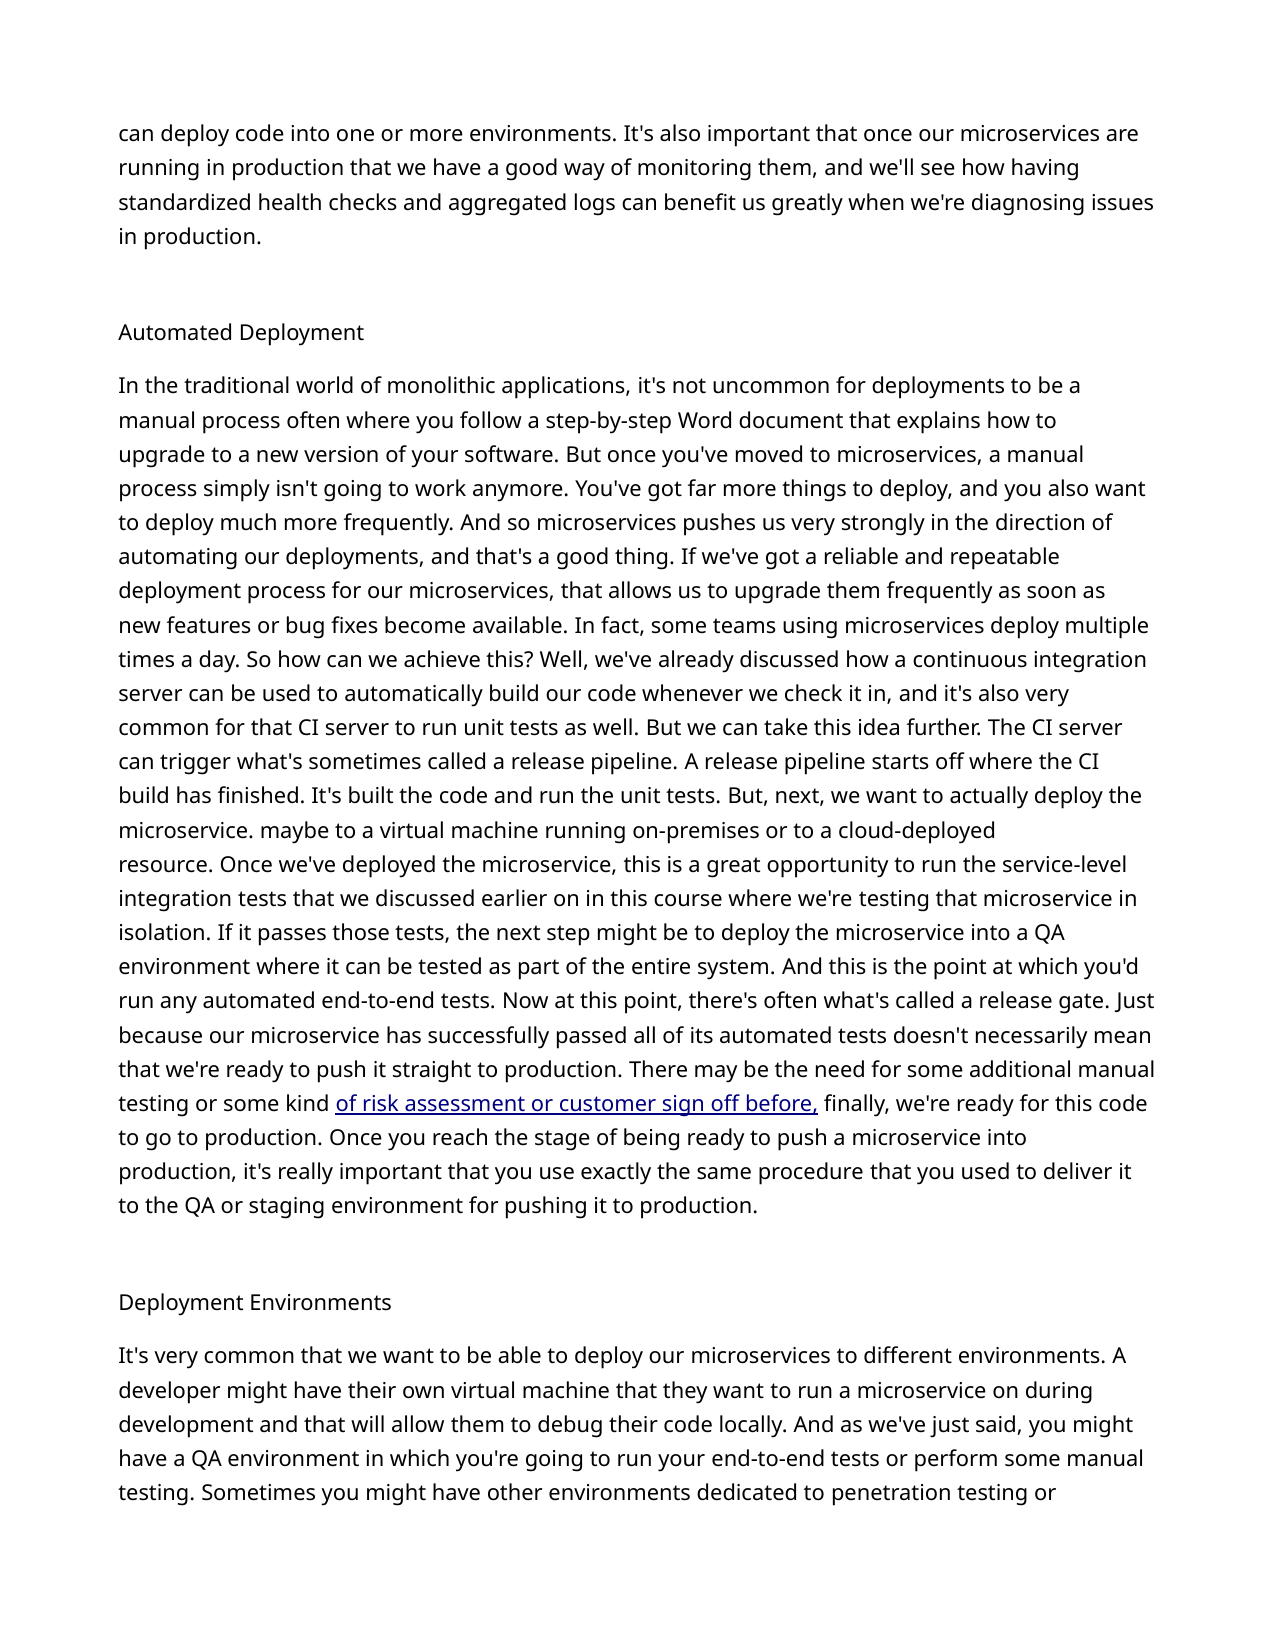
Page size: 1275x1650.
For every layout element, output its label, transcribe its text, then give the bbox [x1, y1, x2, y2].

subtitle Automated Deployment [118, 317, 1157, 347]
text In the traditional world of monolithic applications, it's not uncommon for deployments to be a manual process often where you follow a step-by-step Word document that explains how to upgrade to a new version of your software. But once you've moved to microservices, a manual process simply isn't going to work anymore. You've got far more things to deploy, and you also want to deploy much more frequently. And so microservices pushes us very strongly in the direction of automating our deployments, and that's a good thing. If we've got a reliable and repeatable deployment process for our microservices, that allows us to upgrade them frequently as soon as new features or bug fixes become available. In fact, some teams using microservices deploy multiple times a day. So how can we achieve this? Well, we've already discussed how a continuous integration server can be used to automatically build our code whenever we check it in, and it's also very common for that CI server to run unit tests as well. But we can take this idea further. The CI server can trigger what's sometimes called a release pipeline. A release pipeline starts off where the CI build has finished. It's built the code and run the unit tests. But, next, we want to actually deploy the microservice. maybe to a virtual machine running on-premises or to a cloud-deployed resource. Once we've deployed the microservice, this is a great opportunity to run the service-level integration tests that we discussed earlier on in this course where we're testing that microservice in isolation. If it passes those tests, the next step might be to deploy the microservice into a QA environment where it can be tested as part of the entire system. And this is the point at which you'd run any automated end-to-end tests. Now at this point, there's often what's called a release gate. Just because our microservice has successfully passed all of its automated tests doesn't necessarily mean that we're ready to push it straight to production. There may be the need for some additional manual testing or some kind of risk assessment or customer sign off before, finally, we're ready for this code to go to production. Once you reach the stage of being ready to push a microservice into production, it's really important that you use exactly the same procedure that you used to deliver it to the QA or staging environment for pushing it to production. [118, 371, 1157, 1220]
subtitle Deployment Environments [118, 1287, 1157, 1317]
text can deploy code into one or more environments. It's also important that once our microservices are running in production that we have a good way of monitoring them, and we'll see how having standardized health checks and aggregated logs can benefit us greatly when we're diagnosing issues in production. [118, 118, 1157, 250]
text It's very common that we want to be able to deploy our microservices to different environments. A developer might have their own virtual machine that they want to run a microservice on during development and that will allow them to debug their code locally. And as we've just said, you might have a QA environment in which you're going to run your end-to-end tests or perform some manual testing. Sometimes you might have other environments dedicated to penetration testing or [118, 1340, 1157, 1507]
